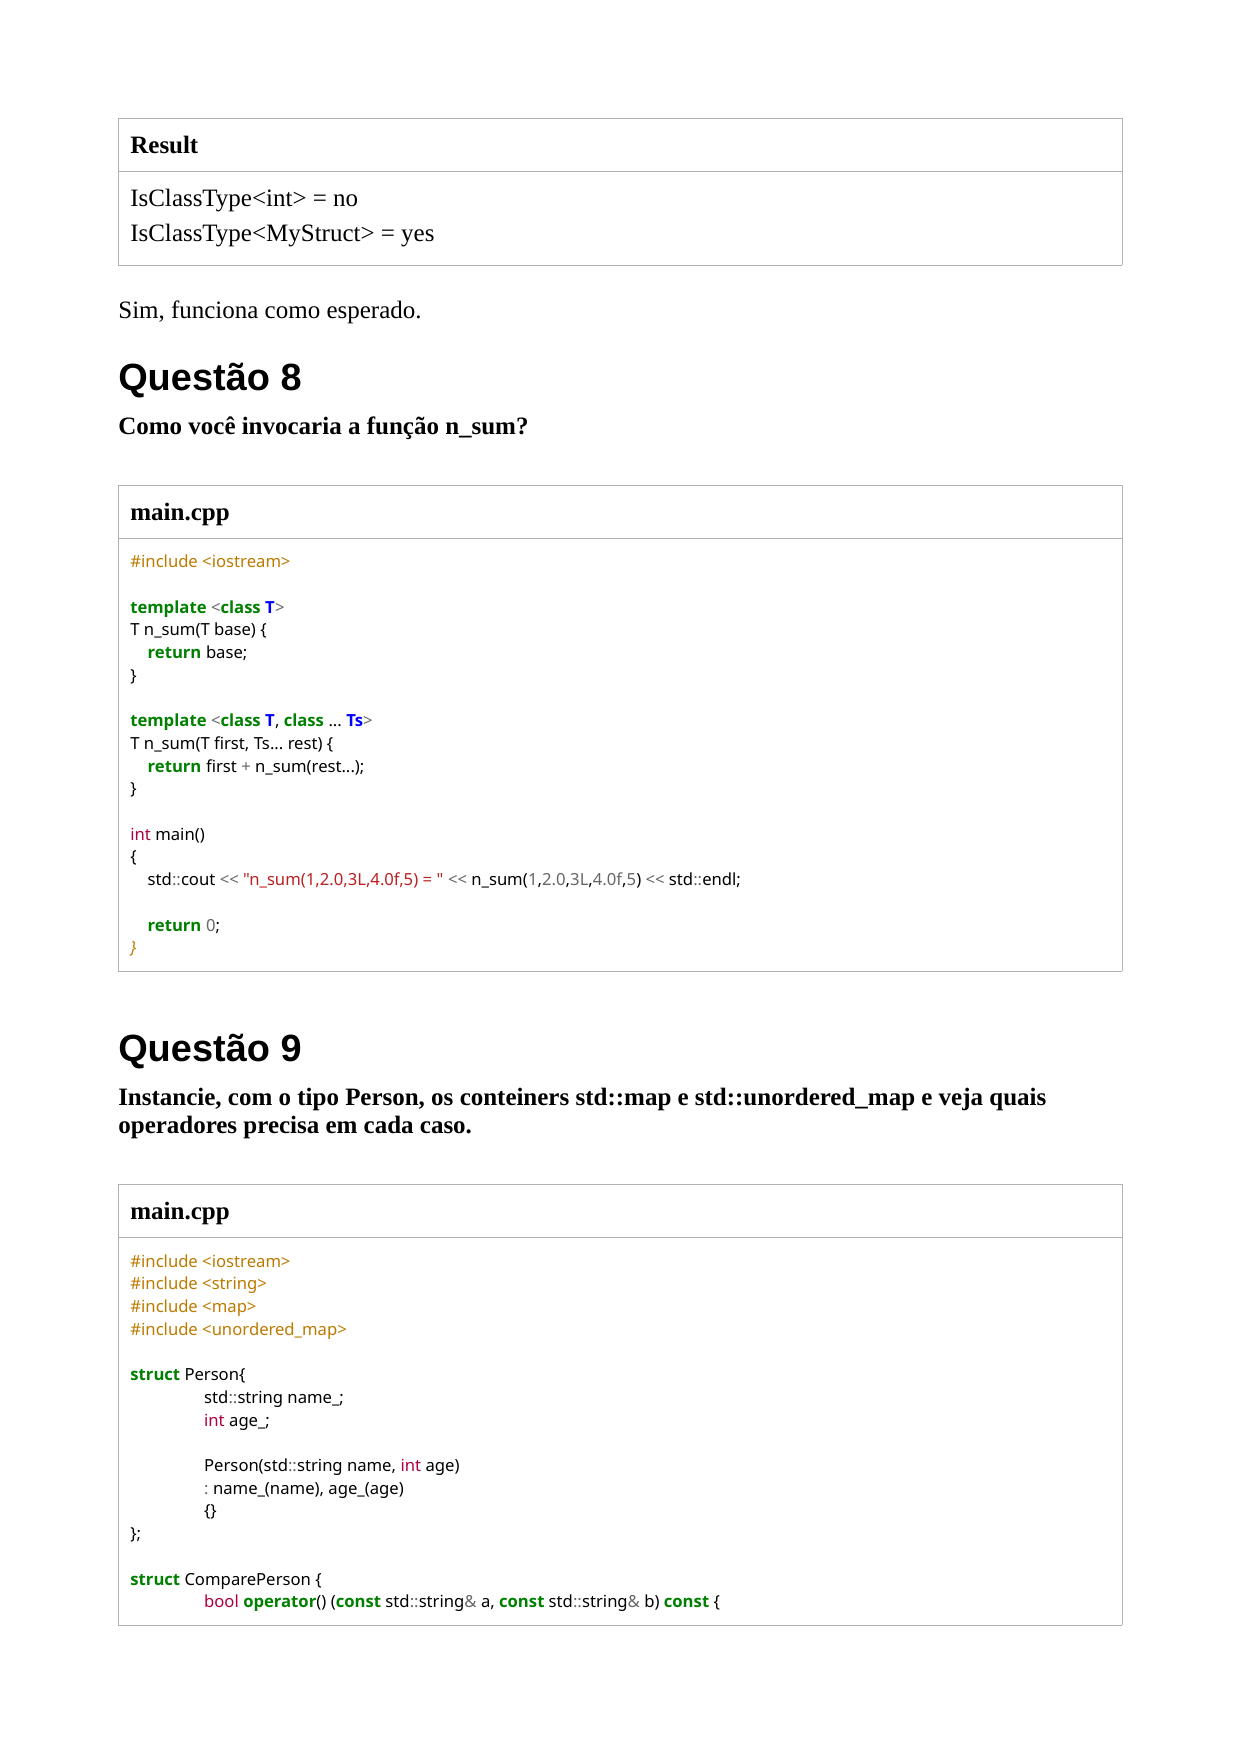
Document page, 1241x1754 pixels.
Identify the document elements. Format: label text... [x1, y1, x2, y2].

subtitle Questão 9 [118, 1026, 1122, 1069]
table_header main.cpp [119, 1185, 1122, 1237]
table_cell IsClassType<int> = no IsClassType<MyStruct> = yes [119, 172, 1122, 265]
table_header main.cpp [119, 486, 1122, 538]
subtitle Questão 8 [118, 355, 1122, 399]
text Instancie, com o tipo Person, os conteiners std::map e std::unordered_map e veja quais operadores precisa em cada caso. [118, 1082, 1122, 1139]
text Como você invocaria a função n_sum? [118, 411, 1122, 440]
text Sim, funciona como esperado. [118, 295, 1122, 324]
table_cell #include <iostream> #include <string> #include <map> #include <unordered_map> struct Person{ std::string name_; int age_; Person(std::string name, int age) : name_(name), age_(age) {} }; struct ComparePerson { bool operator() (const std::string& a, const std::string& b) const { [119, 1238, 1122, 1624]
table_cell #include <iostream> template <class T> T n_sum(T base) { return base; } template <class T, class ... Ts> T n_sum(T first, Ts... rest) { return first + n_sum(rest...); } int main() { std::cout << "n_sum(1,2.0,3L,4.0f,5) = " << n_sum(1,2.0,3L,4.0f,5) << std::endl; return 0; } [119, 539, 1122, 971]
table_header Result [119, 119, 1122, 171]
